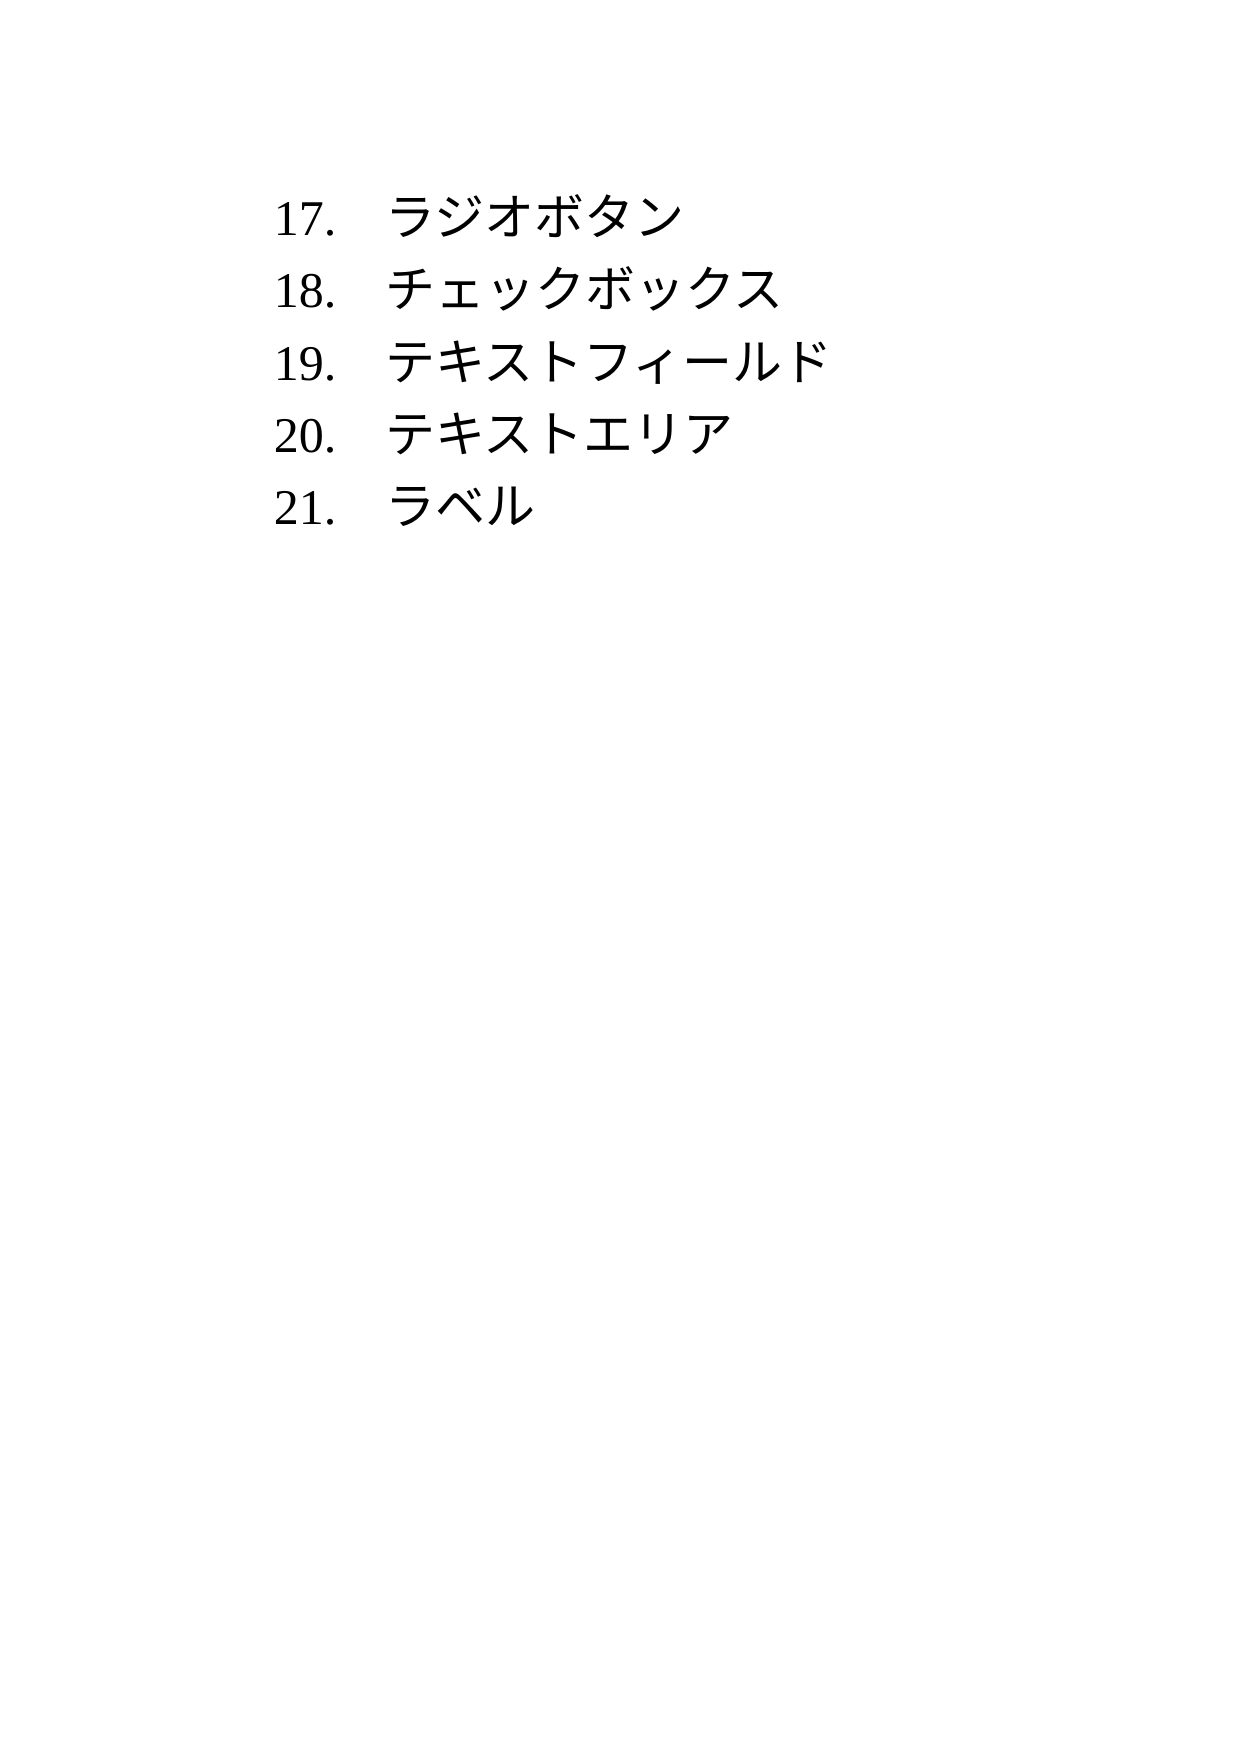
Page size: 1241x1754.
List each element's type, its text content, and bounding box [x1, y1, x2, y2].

list チェックボックス [274, 249, 1063, 322]
list テキストフィールド [274, 322, 1063, 394]
list ラジオボタン [274, 177, 1063, 249]
list テキストエリア [274, 394, 1063, 467]
list ラベル [274, 467, 1063, 539]
